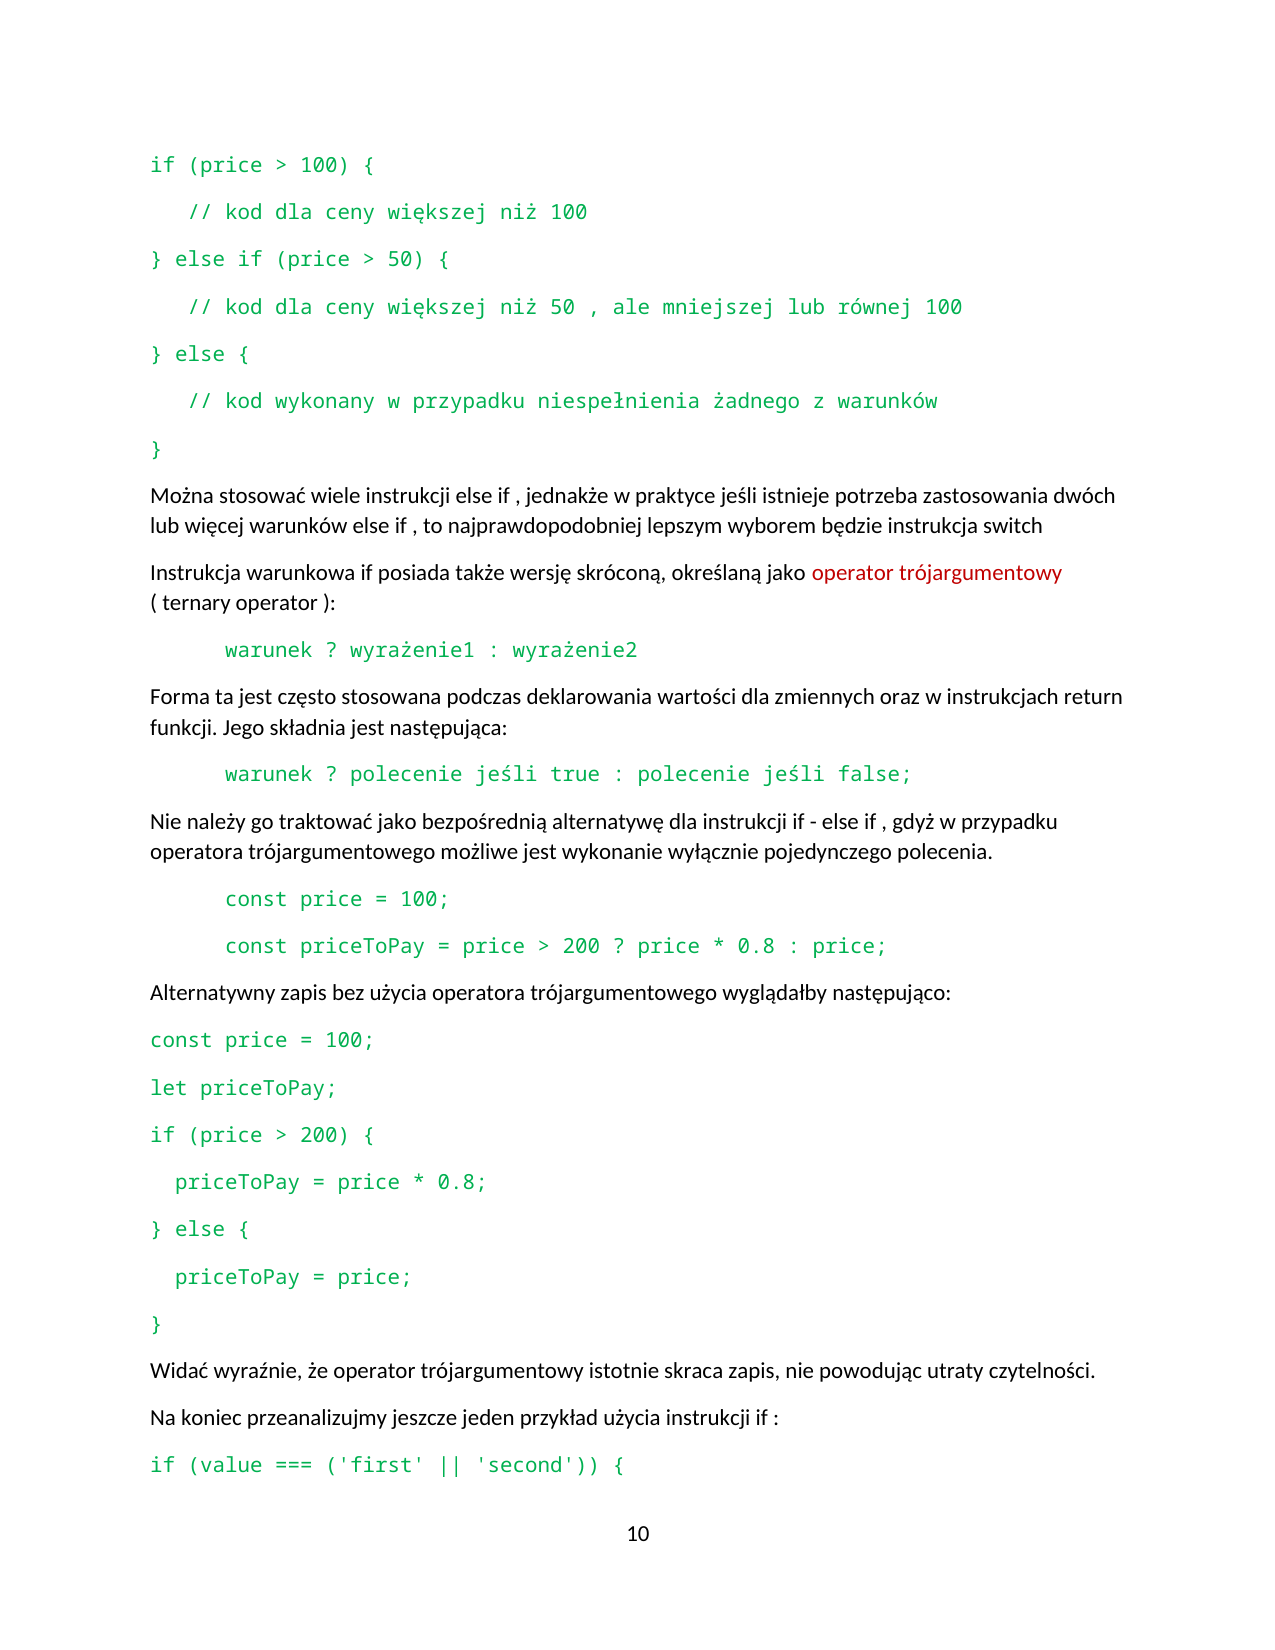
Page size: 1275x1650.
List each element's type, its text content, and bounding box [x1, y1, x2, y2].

text } [150, 434, 1125, 462]
text // kod dla ceny większej niż 100 [150, 197, 1125, 226]
text Nie należy go traktować jako bezpośrednią alternatywę dla instrukcji if - else if , gdyż w przypadku operatora trójargumentowego możliwe jest wykonanie wyłącznie pojedynczego polecenia. [150, 807, 1125, 865]
text } [150, 1309, 1125, 1338]
text warunek ? polecenie jeśli true : polecenie jeśli false; [150, 759, 1125, 788]
text Można stosować wiele instrukcji else if , jednakże w praktyce jeśli istnieje potrzeba zastosowania dwóch lub więcej warunków else if , to najprawdopodobniej lepszym wyborem będzie instrukcja switch [150, 481, 1125, 539]
text Alternatywny zapis bez użycia operatora trójargumentowego wyglądałby następująco: [150, 978, 1125, 1007]
text const price = 100; [150, 884, 1125, 912]
text Instrukcja warunkowa if posiada także wersję skróconą, określaną jako operator trójargumentowy ( ternary operator ): [150, 558, 1125, 616]
text const price = 100; [150, 1025, 1125, 1054]
text let priceToPay; [150, 1073, 1125, 1101]
text // kod wykonany w przypadku niespełnienia żadnego z warunków [150, 386, 1125, 415]
text Forma ta jest często stosowana podczas deklarowania wartości dla zmiennych oraz w instrukcjach return funkcji. Jego składnia jest następująca: [150, 682, 1125, 741]
text if (price > 200) { [150, 1120, 1125, 1148]
text } else { [150, 339, 1125, 368]
text warunek ? wyrażenie1 : wyrażenie2 [150, 635, 1125, 664]
text if (price > 100) { [150, 150, 1125, 178]
text Widać wyraźnie, że operator trójargumentowy istotnie skraca zapis, nie powodując utraty czytelności. [150, 1356, 1125, 1384]
text priceToPay = price; [150, 1262, 1125, 1290]
text const priceToPay = price > 200 ? price * 0.8 : price; [150, 931, 1125, 960]
text priceToPay = price * 0.8; [150, 1167, 1125, 1196]
text } else { [150, 1214, 1125, 1243]
text } else if (price > 50) { [150, 244, 1125, 273]
text if (value === ('first' || 'second')) { [150, 1450, 1125, 1479]
text // kod dla ceny większej niż 50 , ale mniejszej lub równej 100 [150, 292, 1125, 320]
text Na koniec przeanalizujmy jeszcze jeden przykład użycia instrukcji if : [150, 1403, 1125, 1431]
